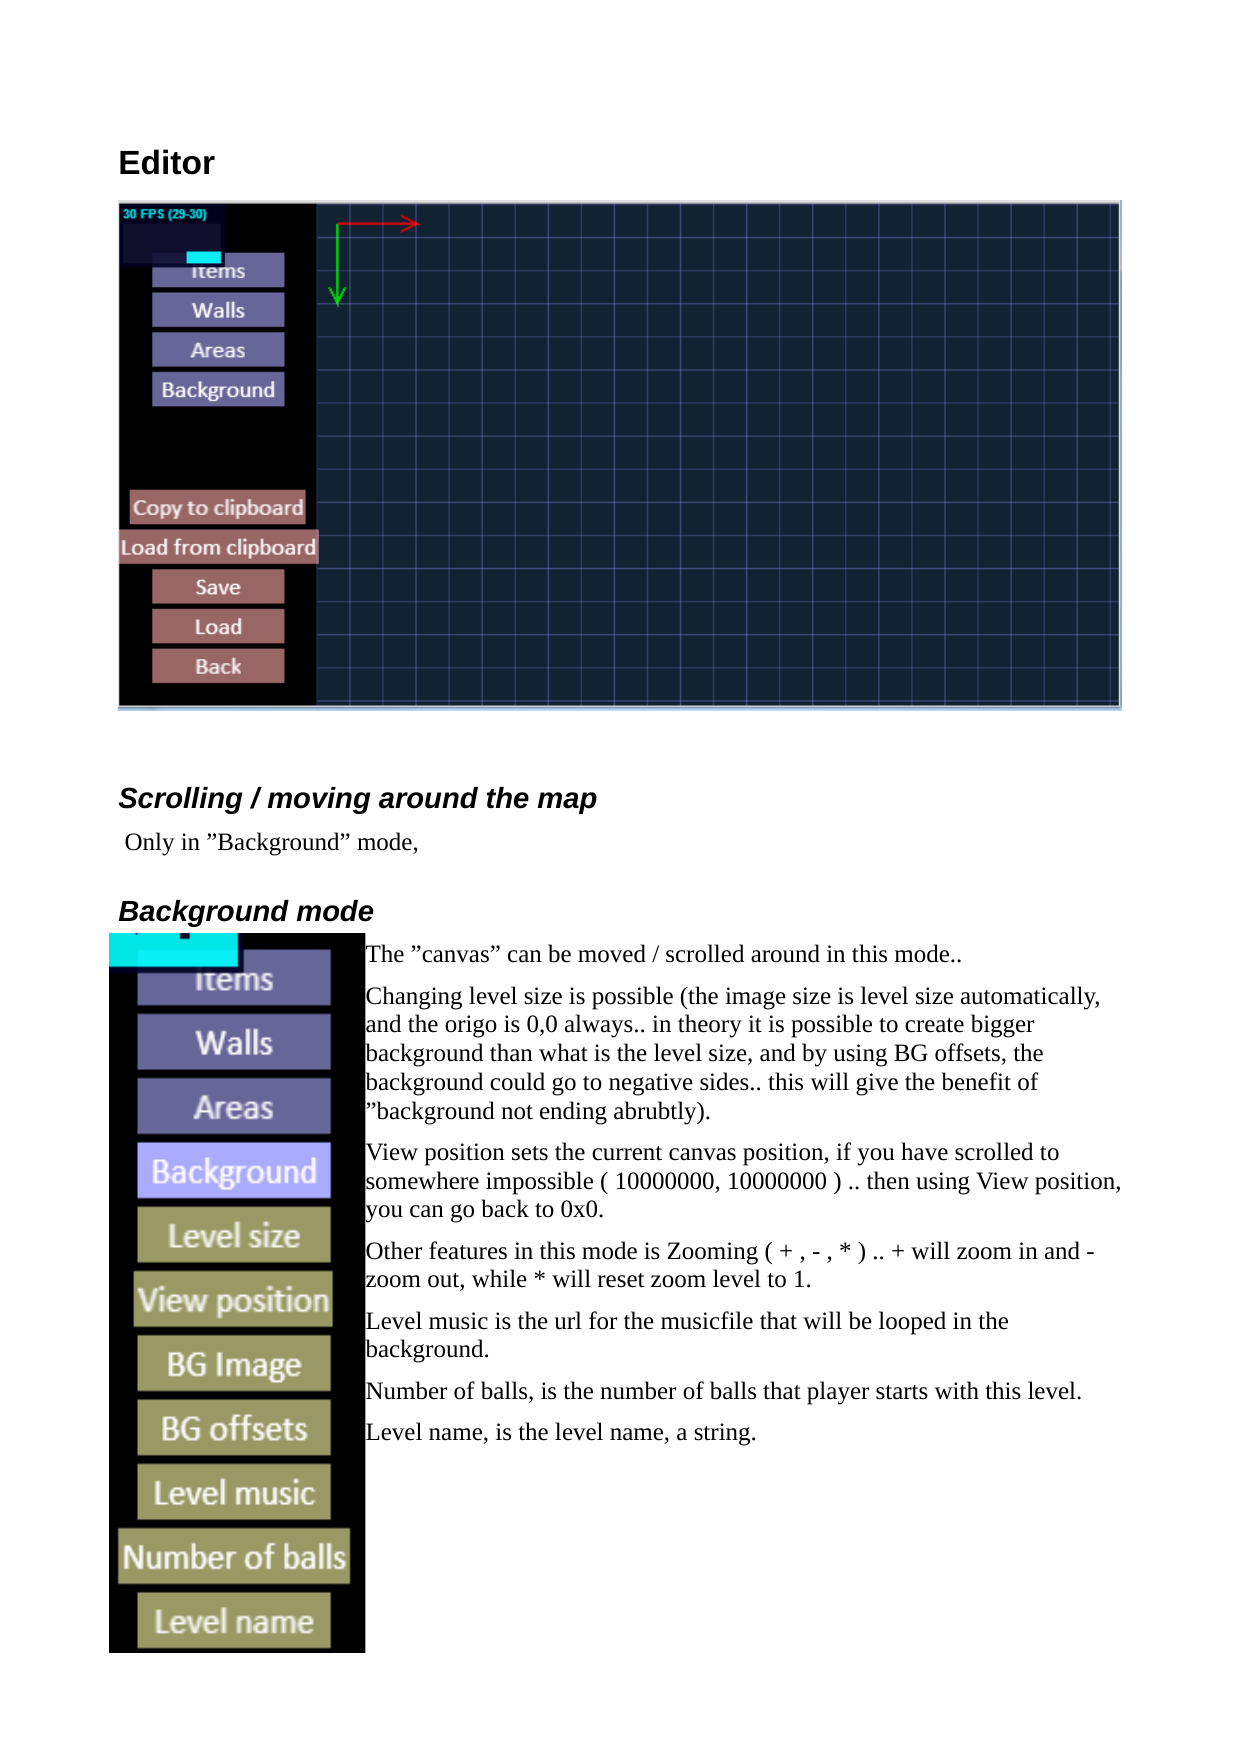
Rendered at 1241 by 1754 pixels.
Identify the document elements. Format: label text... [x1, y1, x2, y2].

picture [109, 933, 366, 1653]
picture [118, 200, 1123, 711]
subtitle Background mode [118, 893, 1122, 927]
text Level name, is the level name, a string. [366, 1417, 1122, 1446]
text Only in ”Background” mode, [118, 827, 1122, 856]
text Other features in this mode is Zooming ( + , - , * ) .. + will zoom in and - zoom out, while * will reset zoom level to 1. [366, 1236, 1122, 1293]
text Number of balls, is the number of balls that player starts with this level. [366, 1376, 1122, 1404]
text The ”canvas” can be moved / scrolled around in this mode.. [366, 939, 1122, 968]
subtitle Editor [118, 143, 1122, 182]
text Level music is the url for the musicfile that will be looped in the background. [366, 1306, 1122, 1363]
text View position sets the current canvas position, if you have scrolled to somewhere impossible ( 10000000, 10000000 ) .. then using View position, you can go back to 0x0. [366, 1137, 1122, 1223]
text Changing level size is possible (the image size is level size automatically, and the origo is 0,0 always.. in theory it is possible to create bigger background than what is the level size, and by using BG offsets, the background could go to negative sides.. this will give the benefit of ”background not ending abrubtly). [366, 981, 1122, 1124]
subtitle Scrolling / moving around the map [118, 781, 1122, 815]
